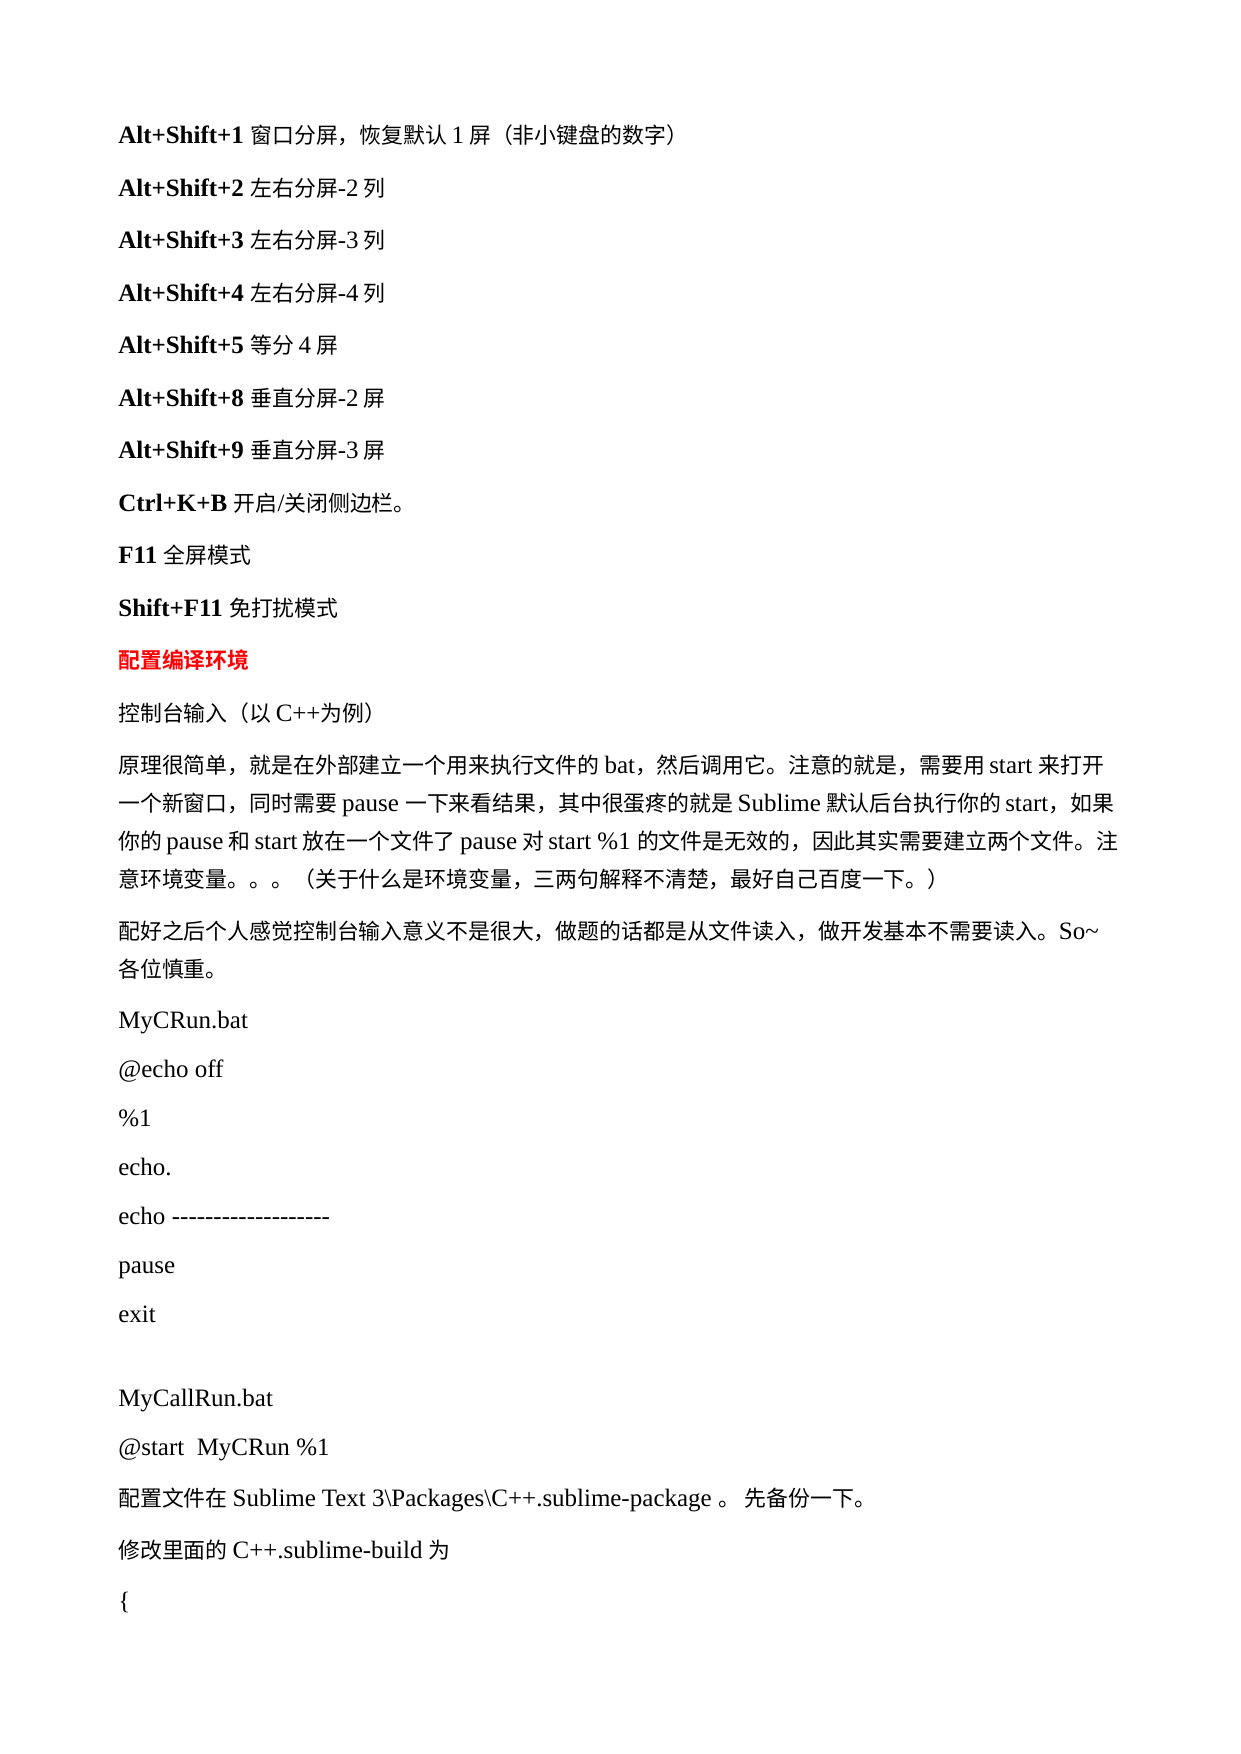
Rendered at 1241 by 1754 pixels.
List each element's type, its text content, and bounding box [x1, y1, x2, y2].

text Alt+Shift+3 左右分屏-3列 [118, 223, 1122, 255]
text 修改里面的 C++.sublime-build 为 [118, 1533, 1122, 1565]
text Alt+Shift+8 垂直分屏-2屏 [118, 381, 1122, 412]
text Alt+Shift+2 左右分屏-2列 [118, 171, 1122, 202]
text echo. [118, 1152, 1122, 1181]
text Alt+Shift+1 窗口分屏，恢复默认1屏（非小键盘的数字） [118, 118, 1122, 150]
text pause [118, 1250, 1122, 1279]
text F11 全屏模式 [118, 538, 1122, 570]
text 配置编译环境 [118, 643, 1122, 675]
text @start MyCRun %1 [118, 1432, 1122, 1461]
text Alt+Shift+9 垂直分屏-3屏 [118, 433, 1122, 465]
text echo ------------------- [118, 1201, 1122, 1230]
text { [118, 1586, 1122, 1614]
text 原理很简单，就是在外部建立一个用来执行文件的 bat，然后调用它。注意的就是，需要用start 来打开一个新窗口，同时需要 pause 一下来看结果，其中很蛋疼的就是Sublime默认后台执行你的start，如果你的pause和start放在一个文件了pause对start %1 的文件是无效的，因此其实需要建立两个文件。注意环境变量。。。（关于什么是环境变量，三两句解释不清楚，最好自己百度一下。） [118, 748, 1122, 893]
text MyCallRun.bat [118, 1348, 1122, 1411]
text exit [118, 1299, 1122, 1328]
text 配置文件在 Sublime Text 3\Packages\C++.sublime-package 。 先备份一下。 [118, 1481, 1122, 1512]
text MyCRun.bat [118, 1005, 1122, 1033]
text 配好之后个人感觉控制台输入意义不是很大，做题的话都是从文件读入，做开发基本不需要读入。So~ 各位慎重。 [118, 914, 1122, 984]
text Shift+F11 免打扰模式 [118, 591, 1122, 622]
text @echo off [118, 1054, 1122, 1083]
text Ctrl+K+B 开启/关闭侧边栏。 [118, 486, 1122, 517]
text Alt+Shift+4 左右分屏-4列 [118, 276, 1122, 307]
text %1 [118, 1103, 1122, 1132]
text 控制台输入（以C++为例） [118, 696, 1122, 727]
text Alt+Shift+5 等分4屏 [118, 328, 1122, 360]
